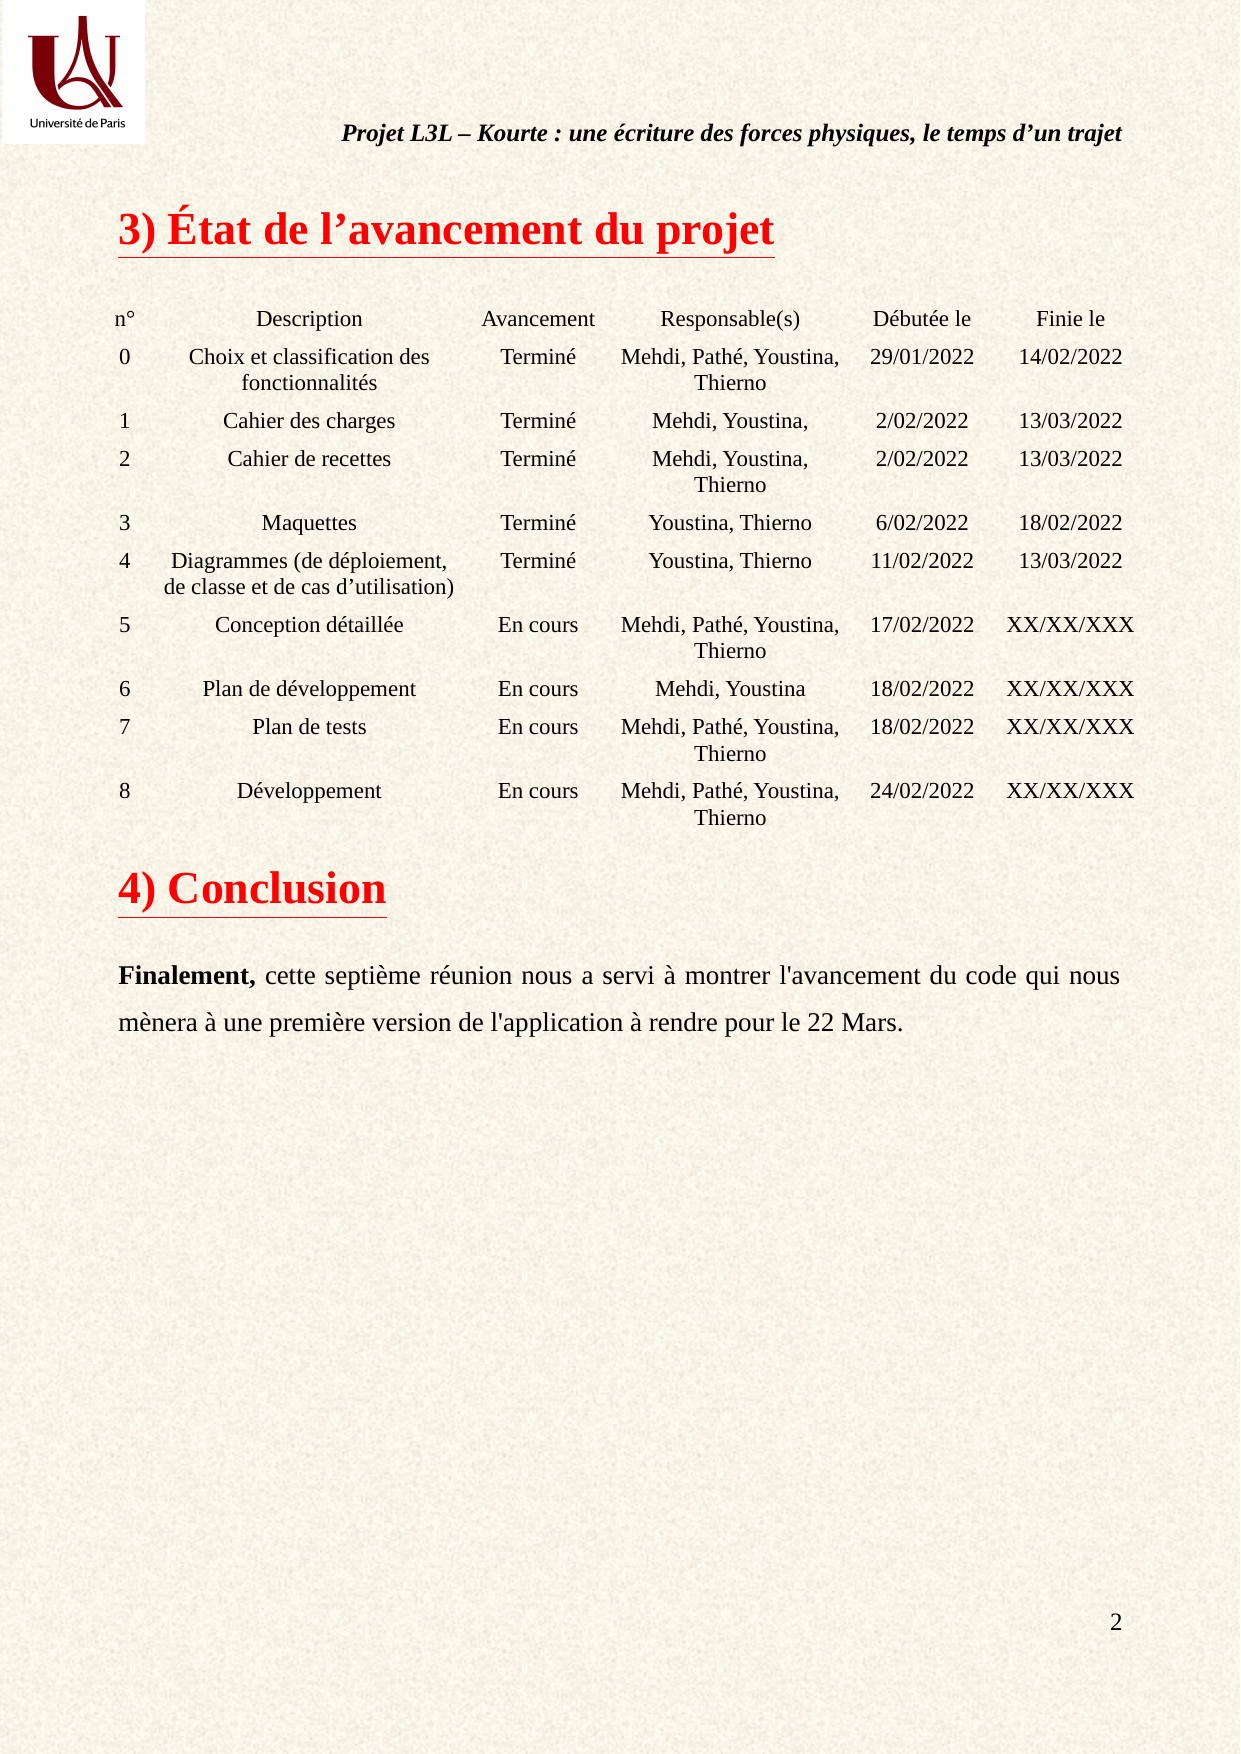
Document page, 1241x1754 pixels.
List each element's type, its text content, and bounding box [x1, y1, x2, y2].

table_cell XX/XX/XXX [996, 606, 1145, 670]
table_cell Plan de développement [154, 670, 464, 707]
table_cell Choix et classification des fonctionnalités [154, 338, 464, 402]
subtitle 3) État de l’avancement du projet [118, 201, 1122, 258]
table_cell XX/XX/XXX [996, 670, 1145, 707]
table_cell 13/03/2022 [996, 402, 1145, 439]
table_cell 24/02/2022 [848, 772, 996, 836]
table_cell Youstina, Thierno [612, 504, 848, 541]
table_cell En cours [464, 606, 612, 670]
table_cell Mehdi, Pathé, Youstina, Thierno [612, 338, 848, 402]
table_cell 2/02/2022 [848, 439, 996, 503]
table_cell En cours [464, 772, 612, 836]
table_cell Terminé [464, 541, 612, 606]
table_cell 18/02/2022 [848, 670, 996, 707]
table_cell 6/02/2022 [848, 504, 996, 541]
table_cell 29/01/2022 [848, 338, 996, 402]
table_cell Mehdi, Youstina, [612, 402, 848, 439]
table_header Débutée le [848, 300, 996, 337]
text Finalement, cette septième réunion nous a servi à montrer l'avancement du code qui nous mènera à une première version de l'application à rendre pour le 22 Mars. [118, 959, 1122, 1037]
table_cell Cahier de recettes [154, 439, 464, 503]
table_cell Cahier des charges [154, 402, 464, 439]
table_cell Mehdi, Pathé, Youstina, Thierno [612, 772, 848, 836]
table_cell Terminé [464, 402, 612, 439]
table_cell 14/02/2022 [996, 338, 1145, 402]
table_cell 13/03/2022 [996, 439, 1145, 503]
table_header Description [154, 300, 464, 337]
table_cell 0 [95, 338, 154, 402]
table_cell 8 [95, 772, 154, 836]
table_cell Diagrammes (de déploiement, de classe et de cas d’utilisation) [154, 541, 464, 606]
table_cell 17/02/2022 [848, 606, 996, 670]
table_cell 3 [95, 504, 154, 541]
table_cell En cours [464, 670, 612, 707]
picture [0, 0, 1241, 1754]
table_cell En cours [464, 708, 612, 772]
table_cell Terminé [464, 439, 612, 503]
table_cell Mehdi, Youstina, Thierno [612, 439, 848, 503]
table_cell Maquettes [154, 504, 464, 541]
table_header Avancement [464, 300, 612, 337]
table_cell Mehdi, Pathé, Youstina, Thierno [612, 708, 848, 772]
table_cell Youstina, Thierno [612, 541, 848, 606]
table_cell 2 [95, 439, 154, 503]
table_cell 18/02/2022 [848, 708, 996, 772]
table_cell XX/XX/XXX [996, 708, 1145, 772]
table_cell Terminé [464, 338, 612, 402]
table_cell 1 [95, 402, 154, 439]
table_cell Conception détaillée [154, 606, 464, 670]
table_cell 4 [95, 541, 154, 606]
table_cell 6 [95, 670, 154, 707]
table_header n° [95, 300, 154, 337]
subtitle 4) Conclusion [118, 861, 1122, 918]
table_cell 7 [95, 708, 154, 772]
table_cell 5 [95, 606, 154, 670]
table_cell Mehdi, Pathé, Youstina, Thierno [612, 606, 848, 670]
table_header Responsable(s) [612, 300, 848, 337]
table_cell Terminé [464, 504, 612, 541]
table_cell 11/02/2022 [848, 541, 996, 606]
table_cell XX/XX/XXX [996, 772, 1145, 836]
table_cell 18/02/2022 [996, 504, 1145, 541]
table_cell Développement [154, 772, 464, 836]
table_header Finie le [996, 300, 1145, 337]
table_cell 13/03/2022 [996, 541, 1145, 606]
table_cell Plan de tests [154, 708, 464, 772]
table_cell 2/02/2022 [848, 402, 996, 439]
table_cell Mehdi, Youstina [612, 670, 848, 707]
